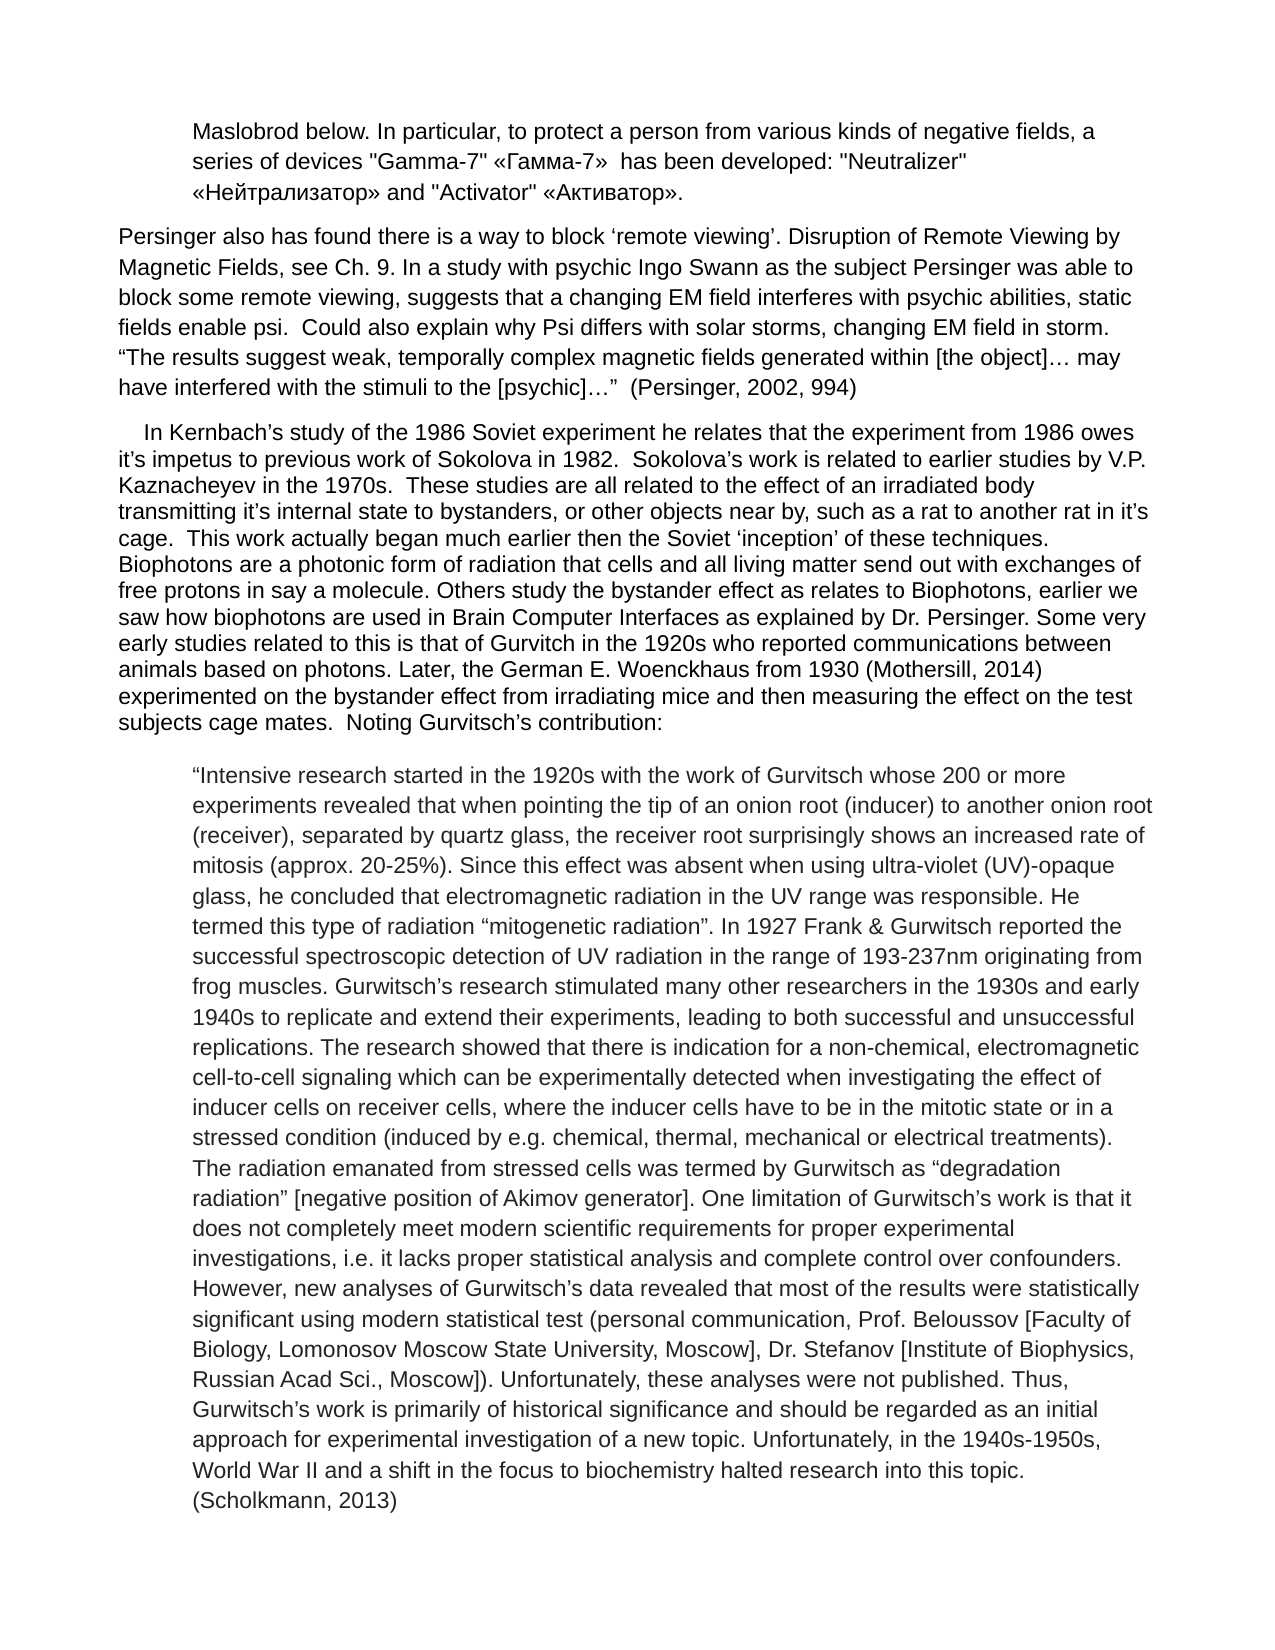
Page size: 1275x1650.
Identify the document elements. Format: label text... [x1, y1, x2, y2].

text “Intensive research started in the 1920s with the work of Gurvitsch whose 200 or more experiments revealed that when pointing the tip of an onion root (inducer) to another onion root (receiver), separated by quartz glass, the receiver root surprisingly shows an increased rate of mitosis (approx. 20-25%). Since this effect was absent when using ultra-violet (UV)-opaque glass, he concluded that electromagnetic radiation in the UV range was responsible. He termed this type of radiation “mitogenetic radiation”. In 1927 Frank & Gurwitsch reported the successful spectroscopic detection of UV radiation in the range of 193-237nm originating from frog muscles. Gurwitsch’s research stimulated many other researchers in the 1930s and early 1940s to replicate and extend their experiments, leading to both successful and unsuccessful replications. The research showed that there is indication for a non-chemical, electromagnetic cell-to-cell signaling which can be experimentally detected when investigating the effect of inducer cells on receiver cells, where the inducer cells have to be in the mitotic state or in a stressed condition (induced by e.g. chemical, thermal, mechanical or electrical treatments). The radiation emanated from stressed cells was termed by Gurwitsch as “degradation radiation” [negative position of Akimov generator]. One limitation of Gurwitsch’s work is that it does not completely meet modern scientific requirements for proper experimental investigations, i.e. it lacks proper statistical analysis and complete control over confounders. However, new analyses of Gurwitsch’s data revealed that most of the results were statistically significant using modern statistical test (personal communication, Prof. Beloussov [Faculty of Biology, Lomonosov Moscow State University, Moscow], Dr. Stefanov [Institute of Biophysics, Russian Acad Sci., Moscow]). Unfortunately, these analyses were not published. Thus, Gurwitsch’s work is primarily of historical significance and should be regarded as an initial approach for experimental investigation of a new topic. Unfortunately, in the 1940s-1950s, World War II and a shift in the focus to biochemistry halted research into this topic. (Scholkmann, 2013) [192, 762, 1157, 1513]
text Maslobrod below. In particular, to protect a person from various kinds of negative fields, a series of devices "Gamma-7" «Гамма-7» has been developed: "Neutralizer" «Нейтрализатор» and "Activator" «Активатор». [192, 118, 1157, 205]
text In Kernbach’s study of the 1986 Soviet experiment he relates that the experiment from 1986 owes it’s impetus to previous work of Sokolova in 1982. Sokolova’s work is related to earlier studies by V.P. Kaznacheyev in the 1970s. These studies are all related to the effect of an irradiated body transmitting it’s internal state to bystanders, or other objects near by, such as a rat to another rat in it’s cage. This work actually began much earlier then the Soviet ‘inception’ of these techniques. Biophotons are a photonic form of radiation that cells and all living matter send out with exchanges of free protons in say a molecule. Others study the bystander effect as relates to Biophotons, earlier we saw how biophotons are used in Brain Computer Interfaces as explained by Dr. Persinger. Some very early studies related to this is that of Gurvitch in the 1920s who reported communications between animals based on photons. Later, the German E. Woenckhaus from 1930 (Mothersill, 2014) experimented on the bystander effect from irradiating mice and then measuring the effect on the test subjects cage mates. Noting Gurvitsch’s contribution: [118, 419, 1157, 735]
text Persinger also has found there is a way to block ‘remote viewing’. Disruption of Remote Viewing by Magnetic Fields, see Ch. 9. In a study with psychic Ingo Swann as the subject Persinger was able to block some remote viewing, suggests that a changing EM field interferes with psychic abilities, static fields enable psi. Could also explain why Psi differs with solar storms, changing EM field in storm. “The results suggest weak, temporally complex magnetic fields generated within [the object]… may have interfered with the stimuli to the [psychic]…” (Persinger, 2002, 994) [118, 223, 1157, 401]
